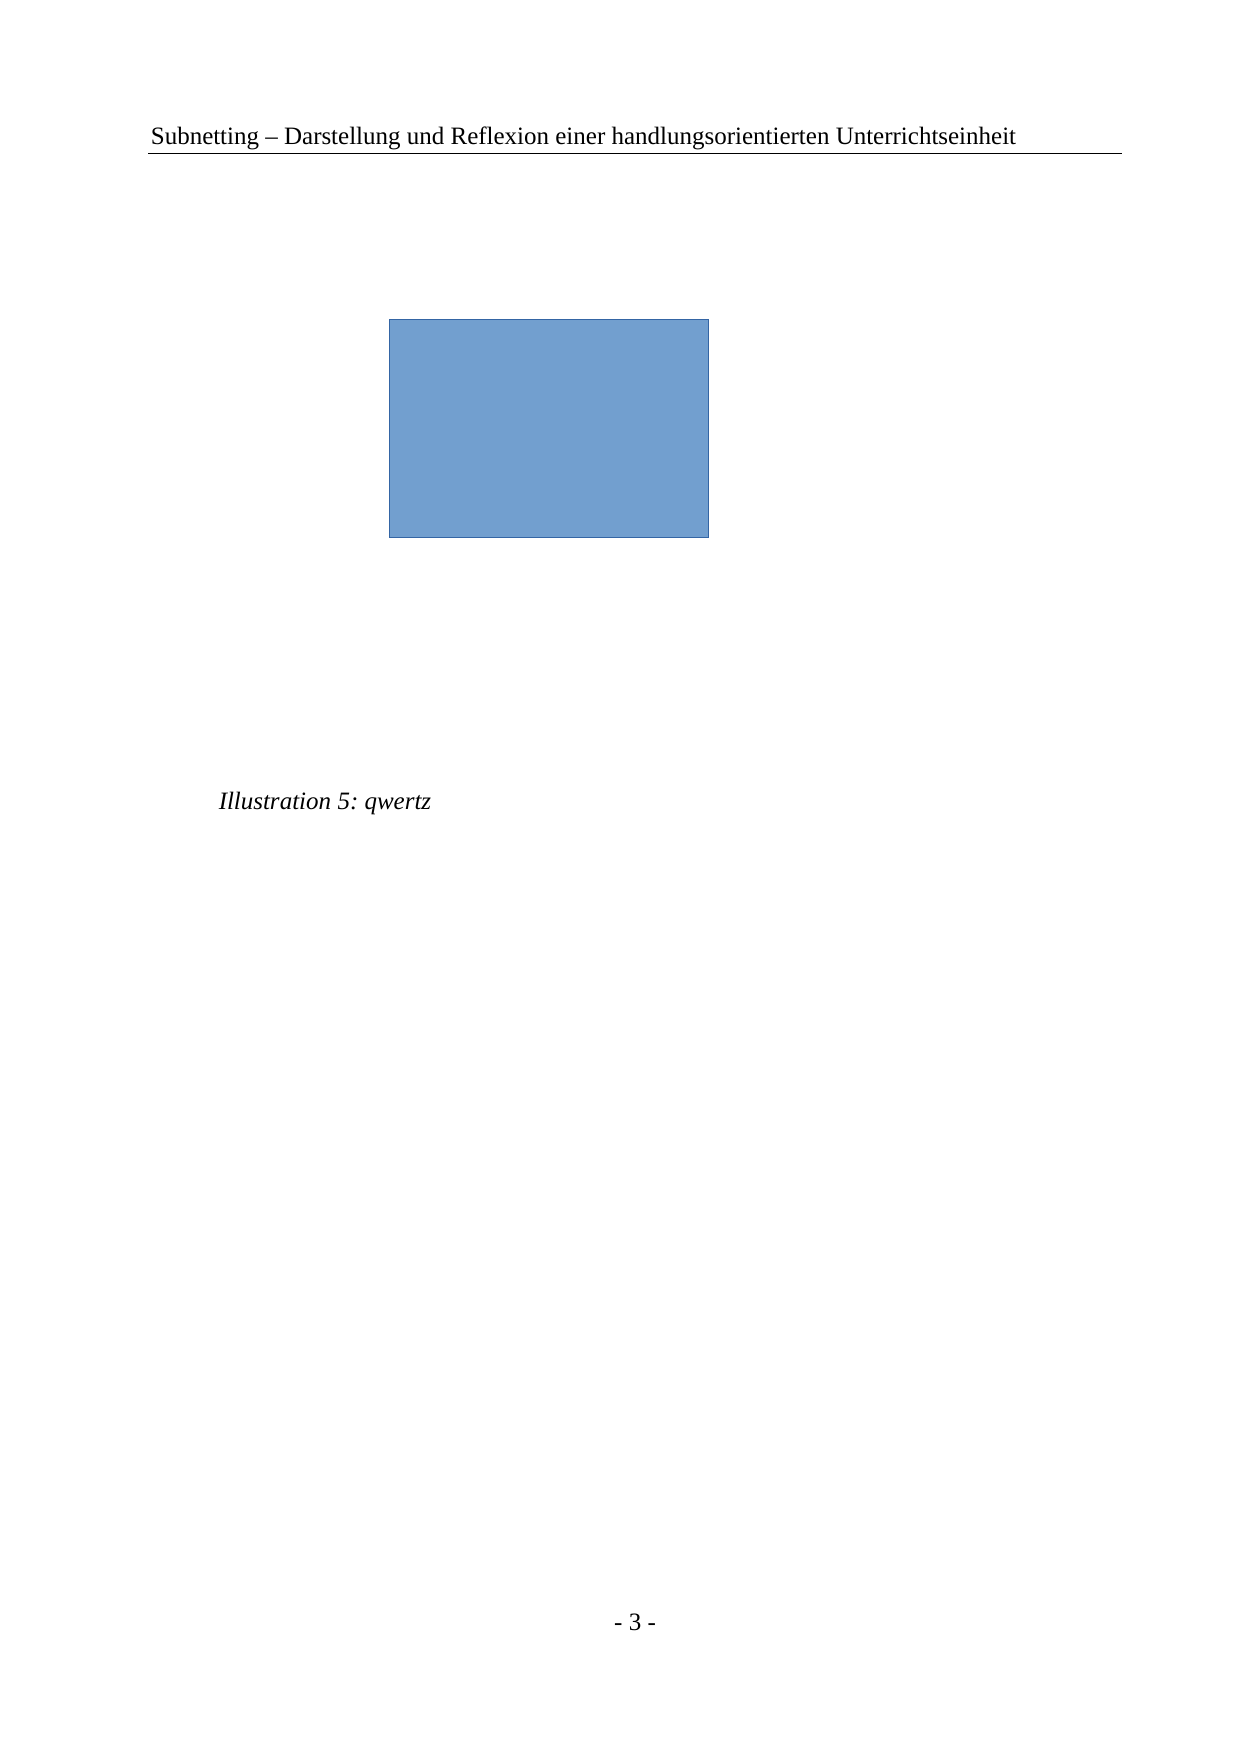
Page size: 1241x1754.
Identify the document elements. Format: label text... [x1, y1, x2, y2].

text Illustration 5: qwertz [218, 195, 1051, 814]
